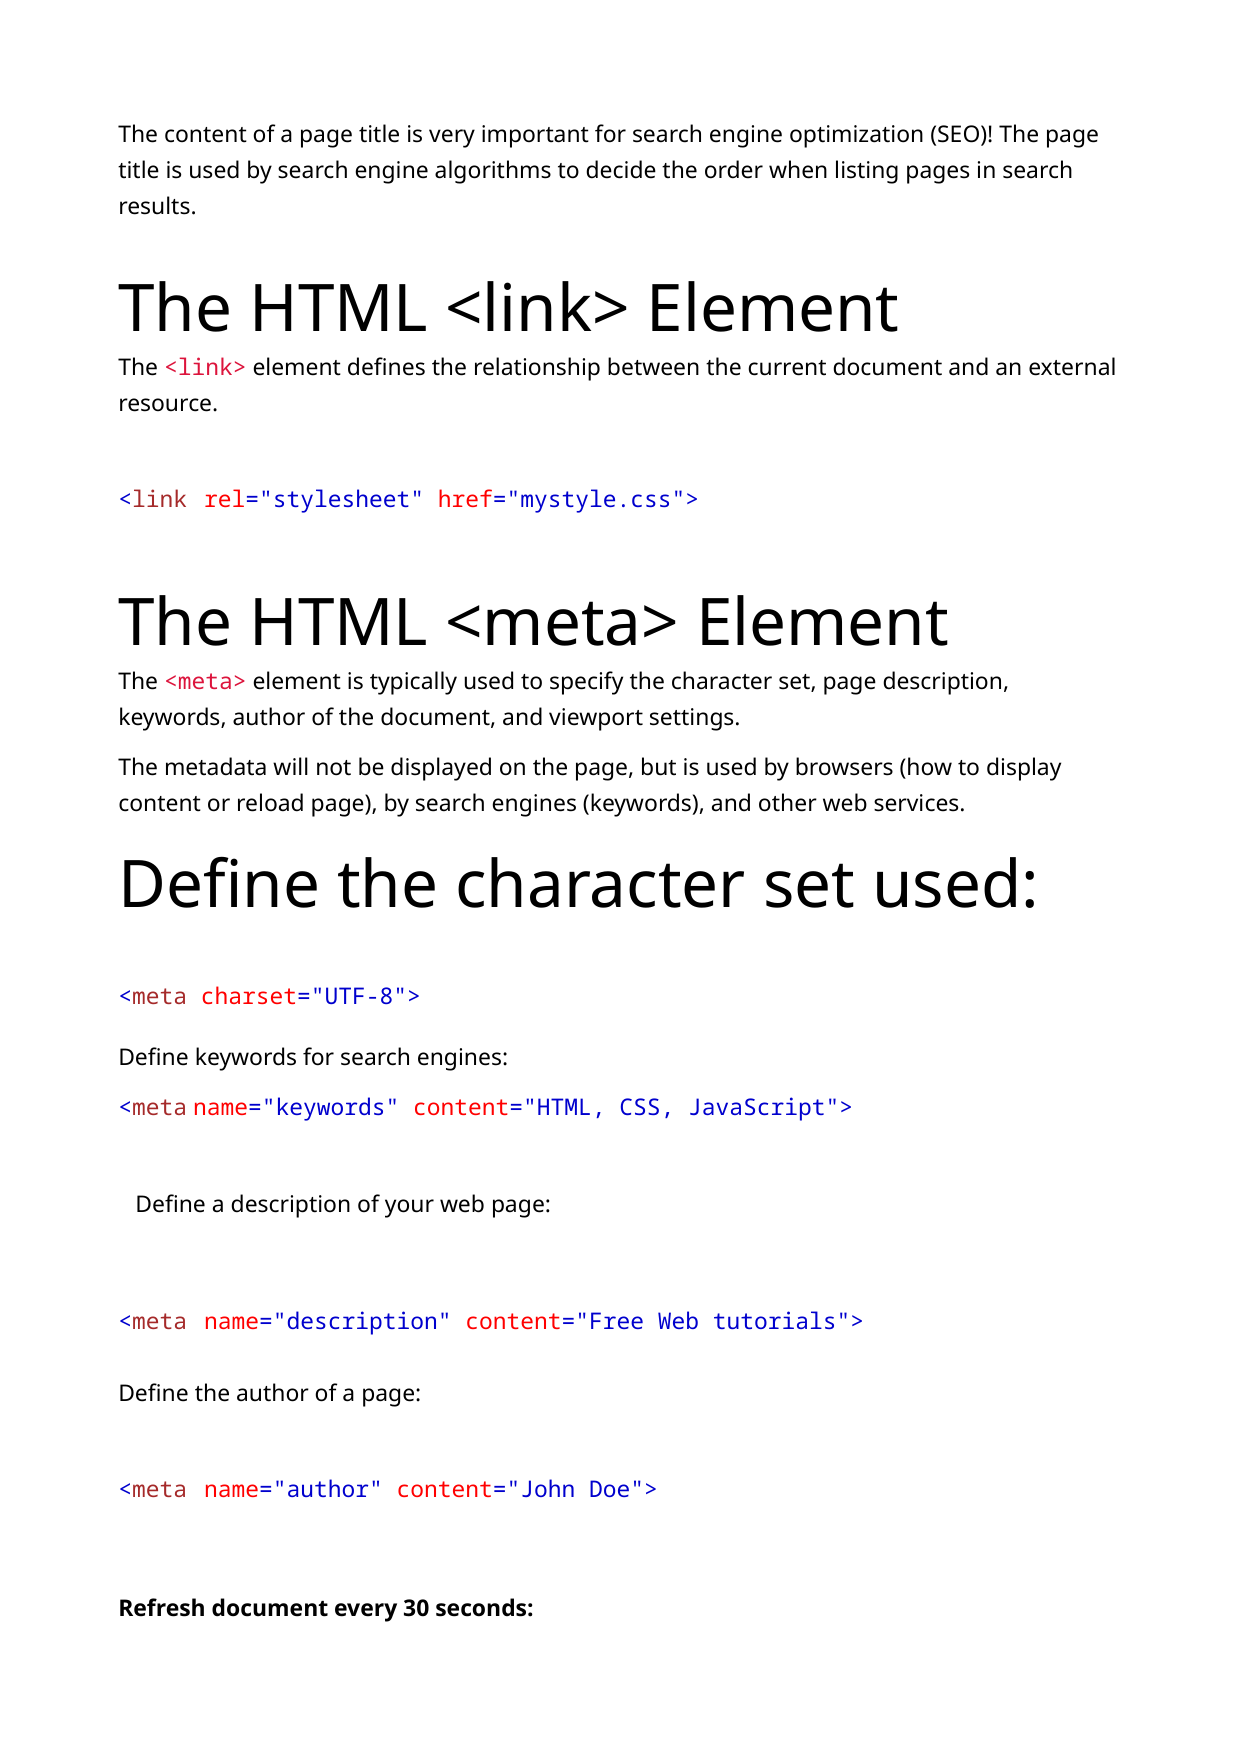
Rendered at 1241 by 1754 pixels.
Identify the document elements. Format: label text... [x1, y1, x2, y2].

text Define keywords for search engines: [118, 1041, 1122, 1072]
subtitle The HTML <link> Element [118, 261, 1122, 351]
text <meta name="keywords" content="HTML, CSS, JavaScript"> [118, 1091, 1122, 1123]
text <meta charset="UTF-8"> [118, 980, 1122, 1011]
text <meta name="author" content="John Doe"> [118, 1427, 1122, 1516]
text Define the character set used: [118, 838, 1122, 927]
subtitle The HTML <meta> Element [118, 575, 1122, 665]
text Define a description of your web page: [118, 1142, 1122, 1231]
text The content of a page title is very important for search engine optimization (SEO)! The page title is used by search engine algorithms to decide the order when listing pages in search results. [118, 118, 1122, 221]
text Define the author of a page: [118, 1376, 1122, 1408]
text The metadata will not be displayed on the page, but is used by browsers (how to display content or reload page), by search engines (keywords), and other web services. [118, 751, 1122, 818]
text Refresh document every 30 seconds: [118, 1592, 1122, 1623]
text <meta name="description" content="Free Web tutorials"> [118, 1259, 1122, 1348]
text <link rel="stylesheet" href="mystyle.css"> [118, 437, 1122, 527]
text The <meta> element is typically used to specify the character set, page description, keywords, author of the document, and viewport settings. [118, 665, 1122, 732]
text The <link> element defines the relationship between the current document and an external resource. [118, 351, 1122, 418]
